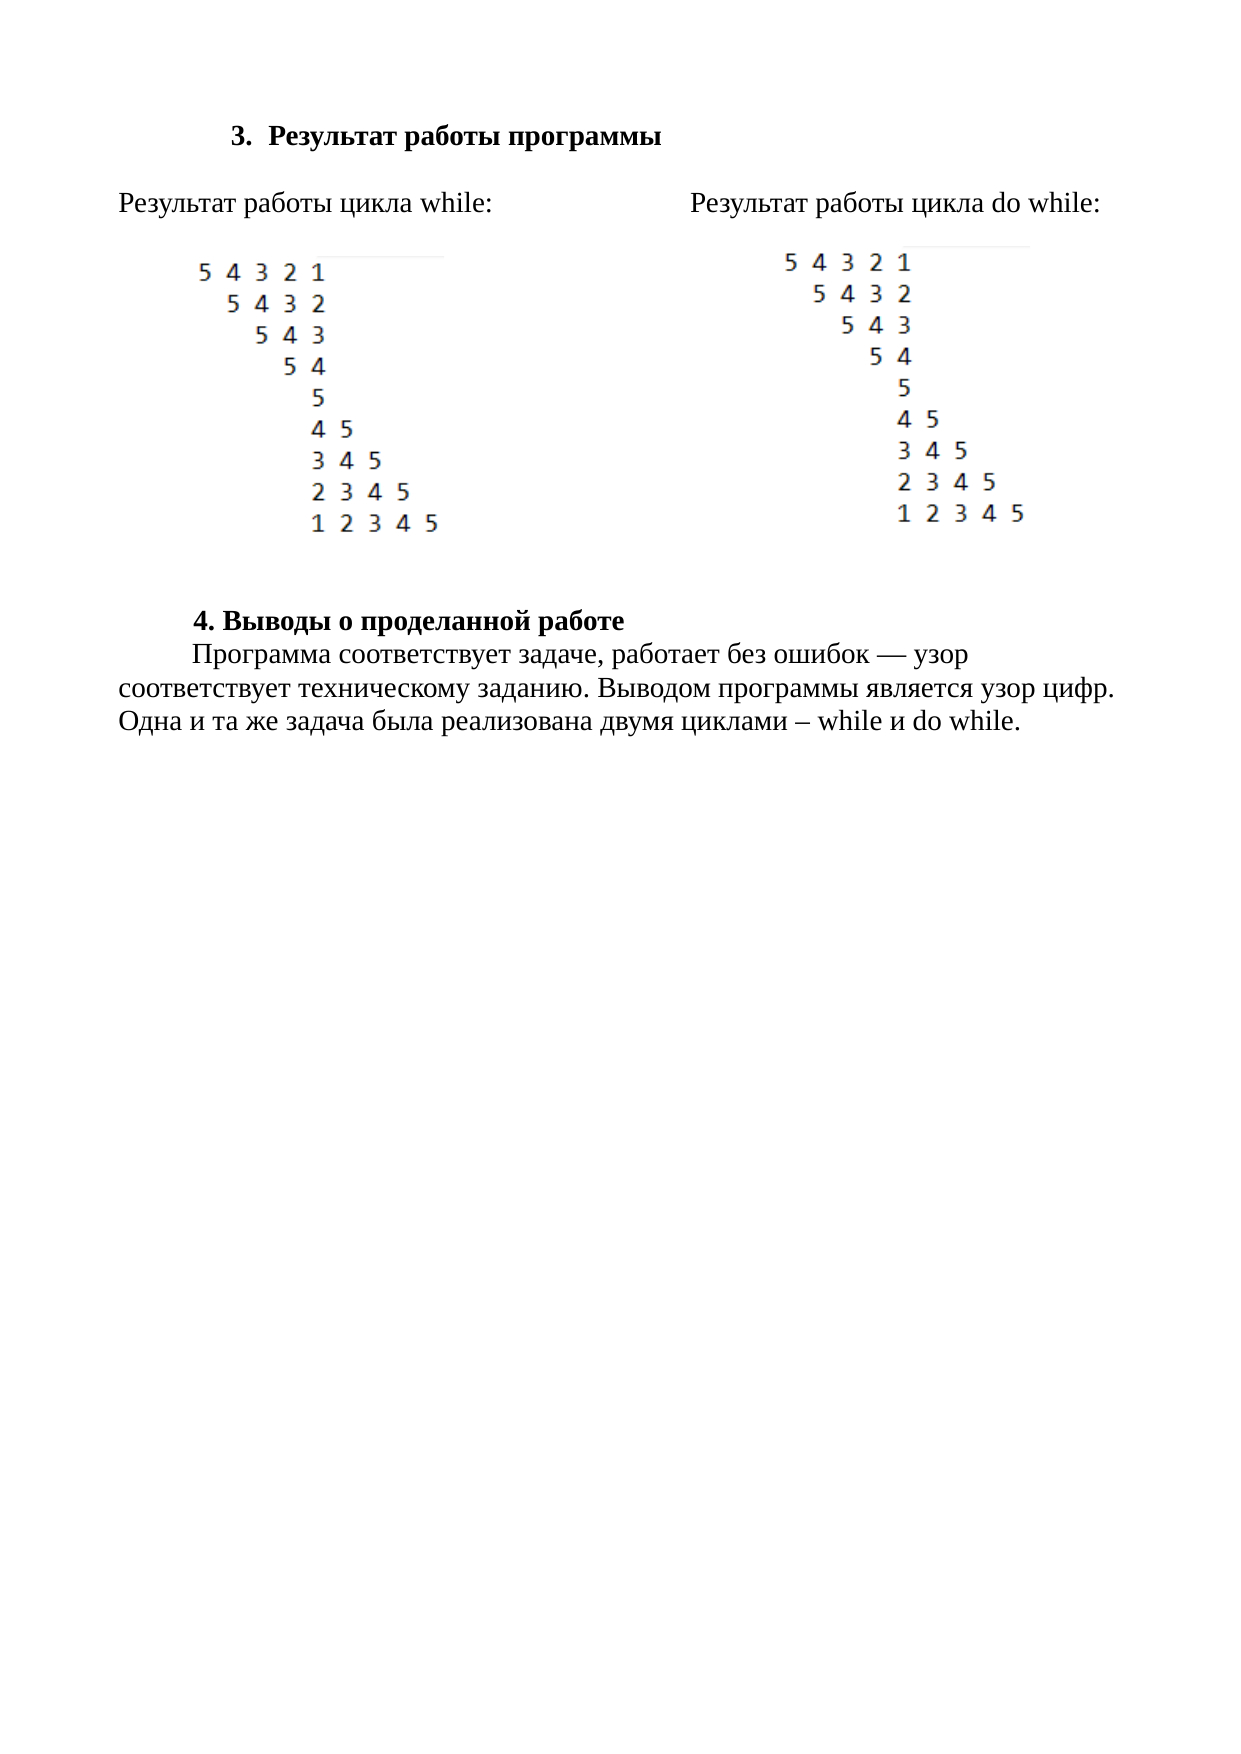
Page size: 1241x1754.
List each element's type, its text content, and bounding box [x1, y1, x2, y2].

list Результат работы программы [231, 118, 1122, 152]
text Результат работы цикла while: Результат работы цикла do while: [118, 185, 1122, 219]
text Программа соответствует задаче, работает без ошибок — узор соответствует техническому заданию. Выводом программы является узор цифр. Одна и та же задача была реализована двумя циклами – while и do while. [118, 636, 1122, 737]
picture [195, 256, 445, 543]
list 4. Выводы о проделанной работе [156, 603, 1122, 636]
picture [781, 246, 1031, 533]
